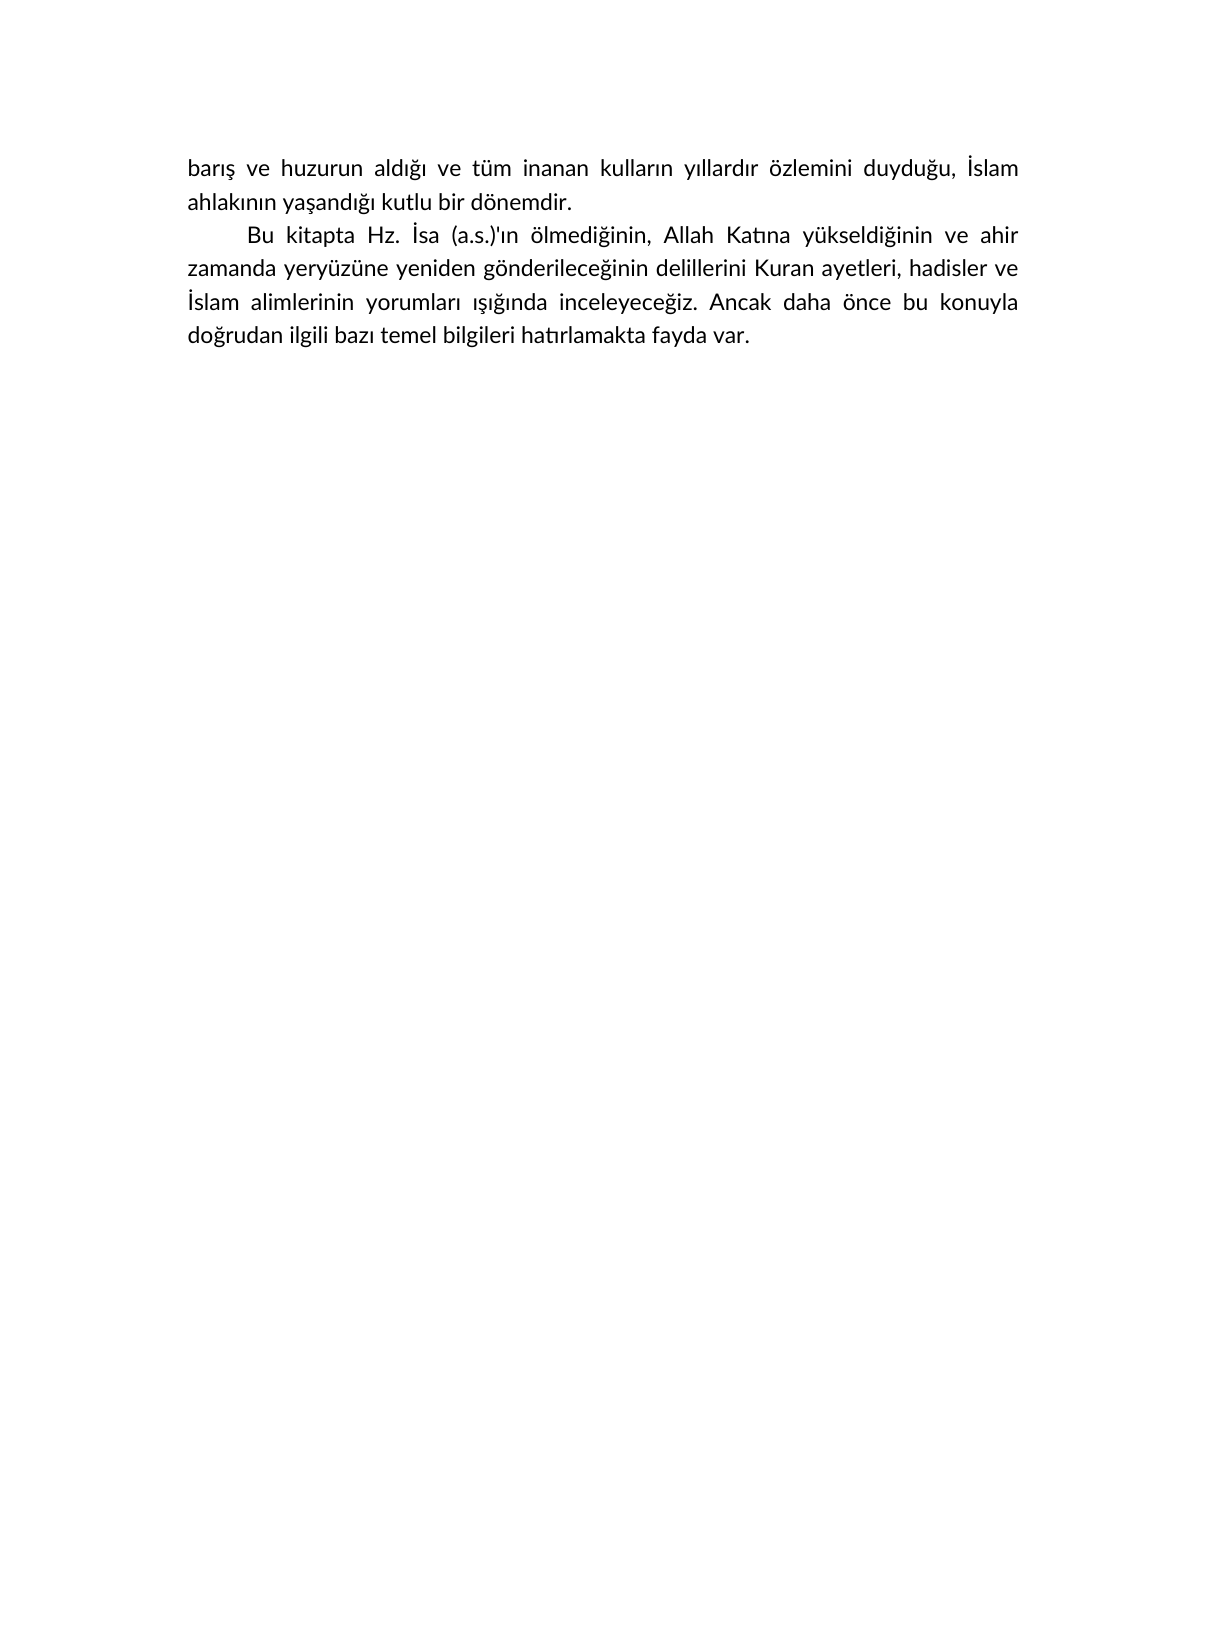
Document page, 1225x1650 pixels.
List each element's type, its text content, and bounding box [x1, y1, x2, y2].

text barış ve huzurun aldığı ve tüm inanan kulların yıllardır özlemini duyduğu, İslam ahlakının yaşandığı kutlu bir dönemdir. [187, 150, 1020, 217]
text Bu kitapta Hz. İsa (a.s.)'ın ölmediğinin, Allah Katına yükseldiğinin ve ahir zamanda yeryüzüne yeniden gönderileceğinin delillerini Kuran ayetleri, hadisler ve İslam alimlerinin yorumları ışığında inceleyeceğiz. Ancak daha önce bu konuyla doğrudan ilgili bazı temel bilgileri hatırlamakta fayda var. [187, 217, 1020, 350]
